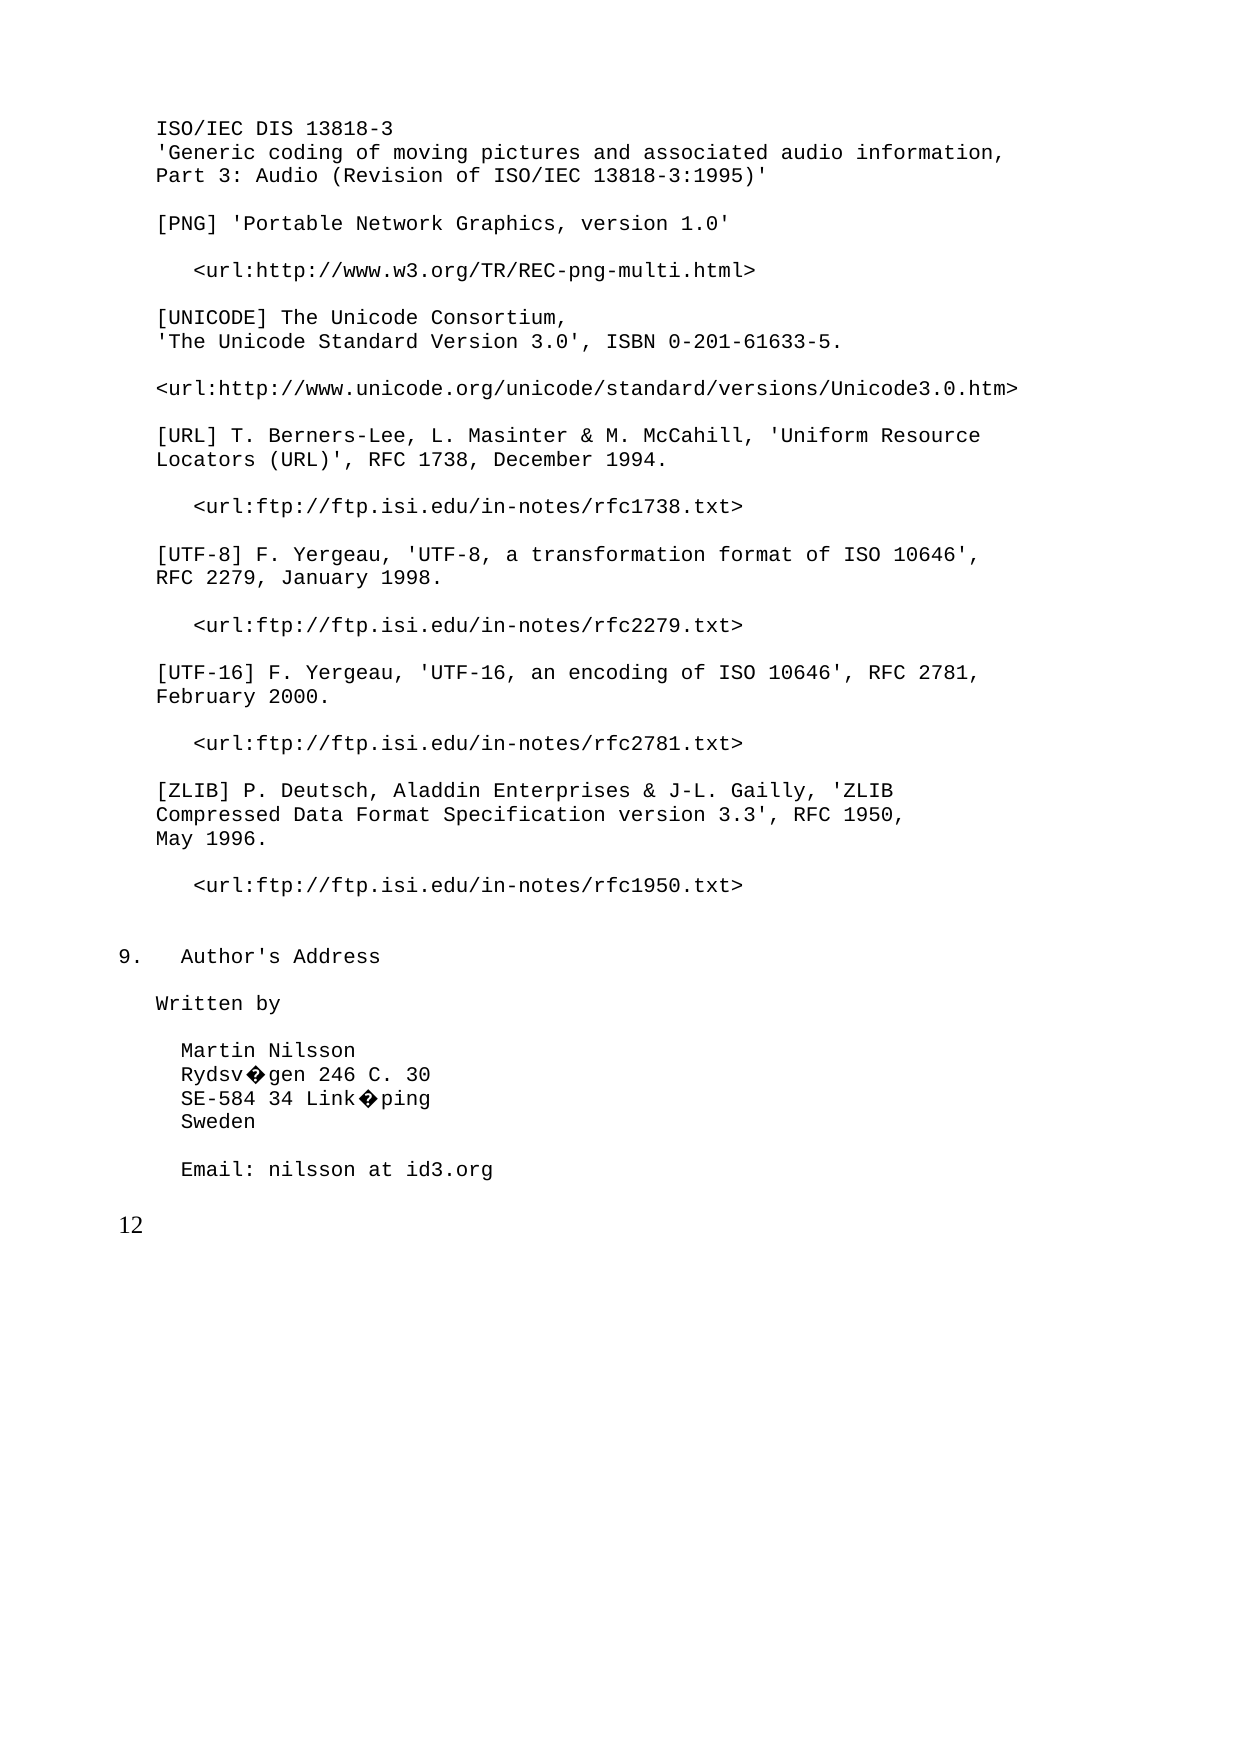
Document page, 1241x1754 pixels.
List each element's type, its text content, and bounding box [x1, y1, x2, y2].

text Sweden [118, 1111, 1122, 1135]
text 12 [118, 1212, 1122, 1239]
text <url:ftp://ftp.isi.edu/in-notes/rfc2781.txt> [118, 733, 1122, 757]
text RFC 2279, January 1998. [118, 567, 1122, 591]
text <url:ftp://ftp.isi.edu/in-notes/rfc1738.txt> [118, 496, 1122, 520]
text 'The Unicode Standard Version 3.0', ISBN 0-201-61633-5. [118, 331, 1122, 354]
text Martin Nilsson [118, 1040, 1122, 1064]
text May 1996. [118, 827, 1122, 851]
text 'Generic coding of moving pictures and associated audio information, [118, 142, 1122, 165]
text <url:ftp://ftp.isi.edu/in-notes/rfc2279.txt> [118, 615, 1122, 638]
text Part 3: Audio (Revision of ISO/IEC 13818-3:1995)' [118, 165, 1122, 189]
text Written by [118, 993, 1122, 1017]
text Locators (URL)', RFC 1738, December 1994. [118, 449, 1122, 473]
text Email: nilsson at id3.org [118, 1158, 1122, 1182]
text <url:http://www.w3.org/TR/REC-png-multi.html> [118, 260, 1122, 284]
text ISO/IEC DIS 13818-3 [118, 118, 1122, 142]
text Compressed Data Format Specification version 3.3', RFC 1950, [118, 804, 1122, 827]
text February 2000. [118, 686, 1122, 709]
text [ZLIB] P. Deutsch, Aladdin Enterprises & J-L. Gailly, 'ZLIB [118, 780, 1122, 804]
text <url:http://www.unicode.org/unicode/standard/versions/Unicode3.0.htm> [118, 378, 1122, 402]
text 9. Author's Address [118, 946, 1122, 969]
text [URL] T. Berners-Lee, L. Masinter & M. McCahill, 'Uniform Resource [118, 426, 1122, 449]
text <url:ftp://ftp.isi.edu/in-notes/rfc1950.txt> [118, 875, 1122, 898]
text [PNG] 'Portable Network Graphics, version 1.0' [118, 213, 1122, 236]
text [UTF-8] F. Yergeau, 'UTF-8, a transformation format of ISO 10646', [118, 544, 1122, 567]
text [UTF-16] F. Yergeau, 'UTF-16, an encoding of ISO 10646', RFC 2781, [118, 662, 1122, 686]
text SE-584 34 Link�ping [118, 1088, 1122, 1111]
text [UNICODE] The Unicode Consortium, [118, 307, 1122, 331]
text Rydsv�gen 246 C. 30 [118, 1064, 1122, 1088]
